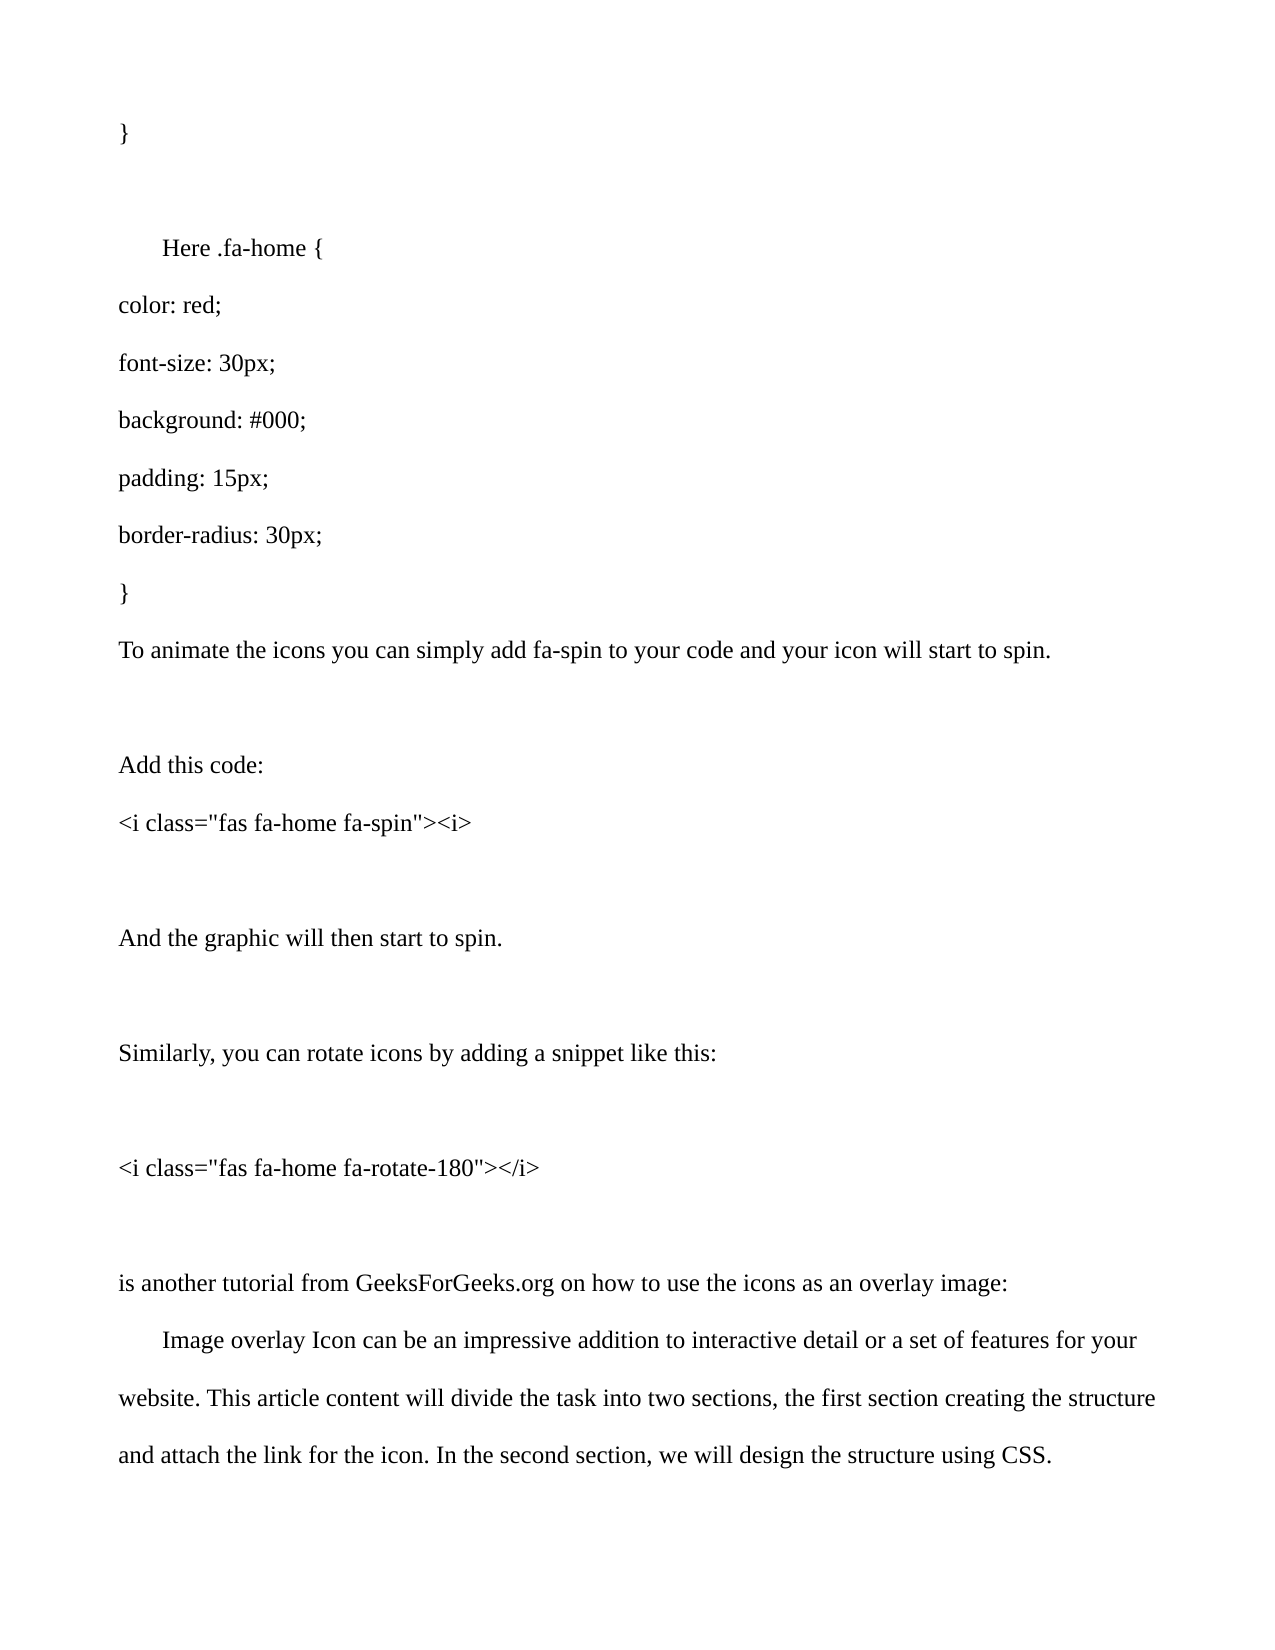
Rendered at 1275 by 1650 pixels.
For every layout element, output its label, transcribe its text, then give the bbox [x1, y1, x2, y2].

text background: #000; [118, 406, 1157, 434]
text <i class="fas fa-home fa-spin"><i> [118, 808, 1157, 837]
text color: red; [118, 291, 1157, 319]
text border-radius: 30px; [118, 521, 1157, 549]
text Similarly, you can rotate icons by adding a snippet like this: [118, 1038, 1157, 1067]
text } [118, 118, 1157, 147]
text is another tutorial from GeeksForGeeks.org on how to use the icons as an overlay image: [118, 1268, 1157, 1297]
text Here .fa-home { [118, 233, 1157, 262]
text <i class="fas fa-home fa-rotate-180"></i> [118, 1153, 1157, 1182]
text } [118, 578, 1157, 607]
text padding: 15px; [118, 463, 1157, 492]
text Image overlay Icon can be an impressive addition to interactive detail or a set of features for your website. This article content will divide the task into two sections, the first section creating the structure and attach the link for the icon. In the second section, we will design the structure using CSS. [118, 1326, 1157, 1469]
text And the graphic will then start to spin. [118, 923, 1157, 952]
text Add this code: [118, 751, 1157, 779]
text To animate the icons you can simply add fa-spin to your code and your icon will start to spin. [118, 636, 1157, 664]
text font-size: 30px; [118, 348, 1157, 377]
